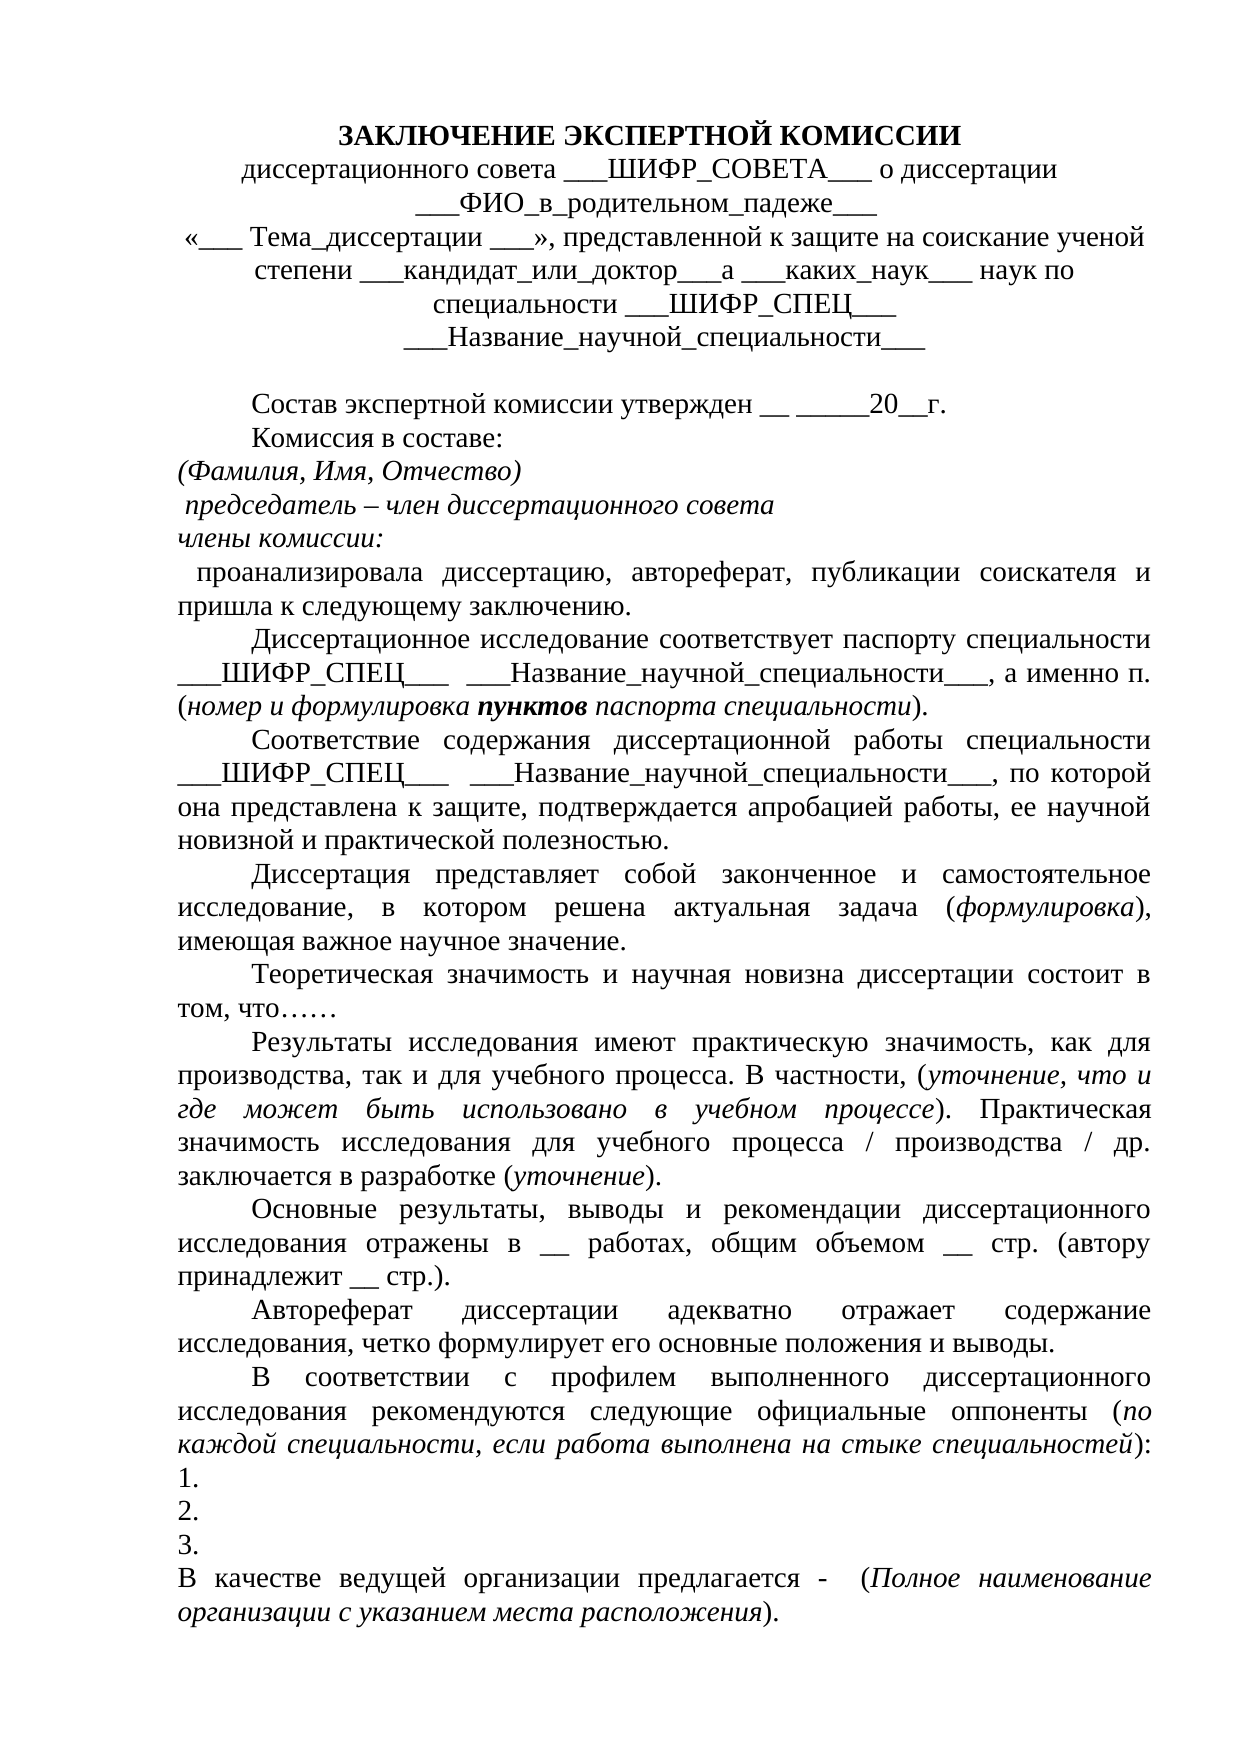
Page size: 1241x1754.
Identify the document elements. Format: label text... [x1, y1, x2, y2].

text члены комиссии: [177, 521, 1152, 554]
text ЗАКЛЮЧЕНИЕ ЭКСПЕРТНОЙ КОМИССИИ диссертационного совета ___ШИФР_СОВЕТА___ о диссертации ___ФИО_в_родительном_падеже___ [148, 118, 1152, 219]
text Результаты исследования имеют практическую значимость, как для производства, так и для учебного процесса. В частности, (уточнение, что и где может быть использовано в учебном процессе). Практическая значимость исследования для учебного процесса / производства / др. заключается в разработке (уточнение). [177, 1024, 1152, 1191]
text Теоретическая значимость и научная новизна диссертации состоит в том, что…… [177, 957, 1152, 1024]
text (Фамилия, Имя, Отчество) [177, 453, 1152, 487]
text проанализировала диссертацию, автореферат, публикации соискателя и пришла к следующему заключению. [177, 554, 1152, 621]
text «___ Тема_диссертации ___», представленной к защите на соискание ученой степени ___кандидат_или_доктор___а ___каких_наук___ наук по специальности ___ШИФР_СПЕЦ___ ___Название_научной_специальности___ [177, 219, 1152, 353]
text Состав экспертной комиссии утвержден __ _____20__г. [177, 386, 1152, 420]
text председатель – член диссертационного совета [177, 487, 1152, 521]
text Комиссия в составе: [177, 420, 1152, 453]
text Соответствие содержания диссертационной работы специальности ___ШИФР_СПЕЦ___ ___Название_научной_специальности___, по которой она представлена к защите, подтверждается апробацией работы, ее научной новизной и практической полезностью. [177, 722, 1152, 856]
text Диссертационное исследование соответствует паспорту специальности ___ШИФР_СПЕЦ___ ___Название_научной_специальности___, а именно п. (номер и формулировка пунктов паспорта специальности). [177, 621, 1152, 722]
text Диссертация представляет собой законченное и самостоятельное исследование, в котором решена актуальная задача (формулировка), имеющая важное научное значение. [177, 856, 1152, 957]
text Автореферат диссертации адекватно отражает содержание исследования, четко формулирует его основные положения и выводы. [177, 1292, 1152, 1359]
text Основные результаты, выводы и рекомендации диссертационного исследования отражены в __ работах, общим объемом __ стр. (автору принадлежит __ стр.). [177, 1191, 1152, 1292]
text В соответствии с профилем выполненного диссертационного исследования рекомендуются следующие официальные оппоненты (по каждой специальности, если работа выполнена на стыке специальностей): 1. 2. 3. В качестве ведущей организации предлагается - (Полное наименование организации с указанием места расположения). [177, 1359, 1152, 1627]
